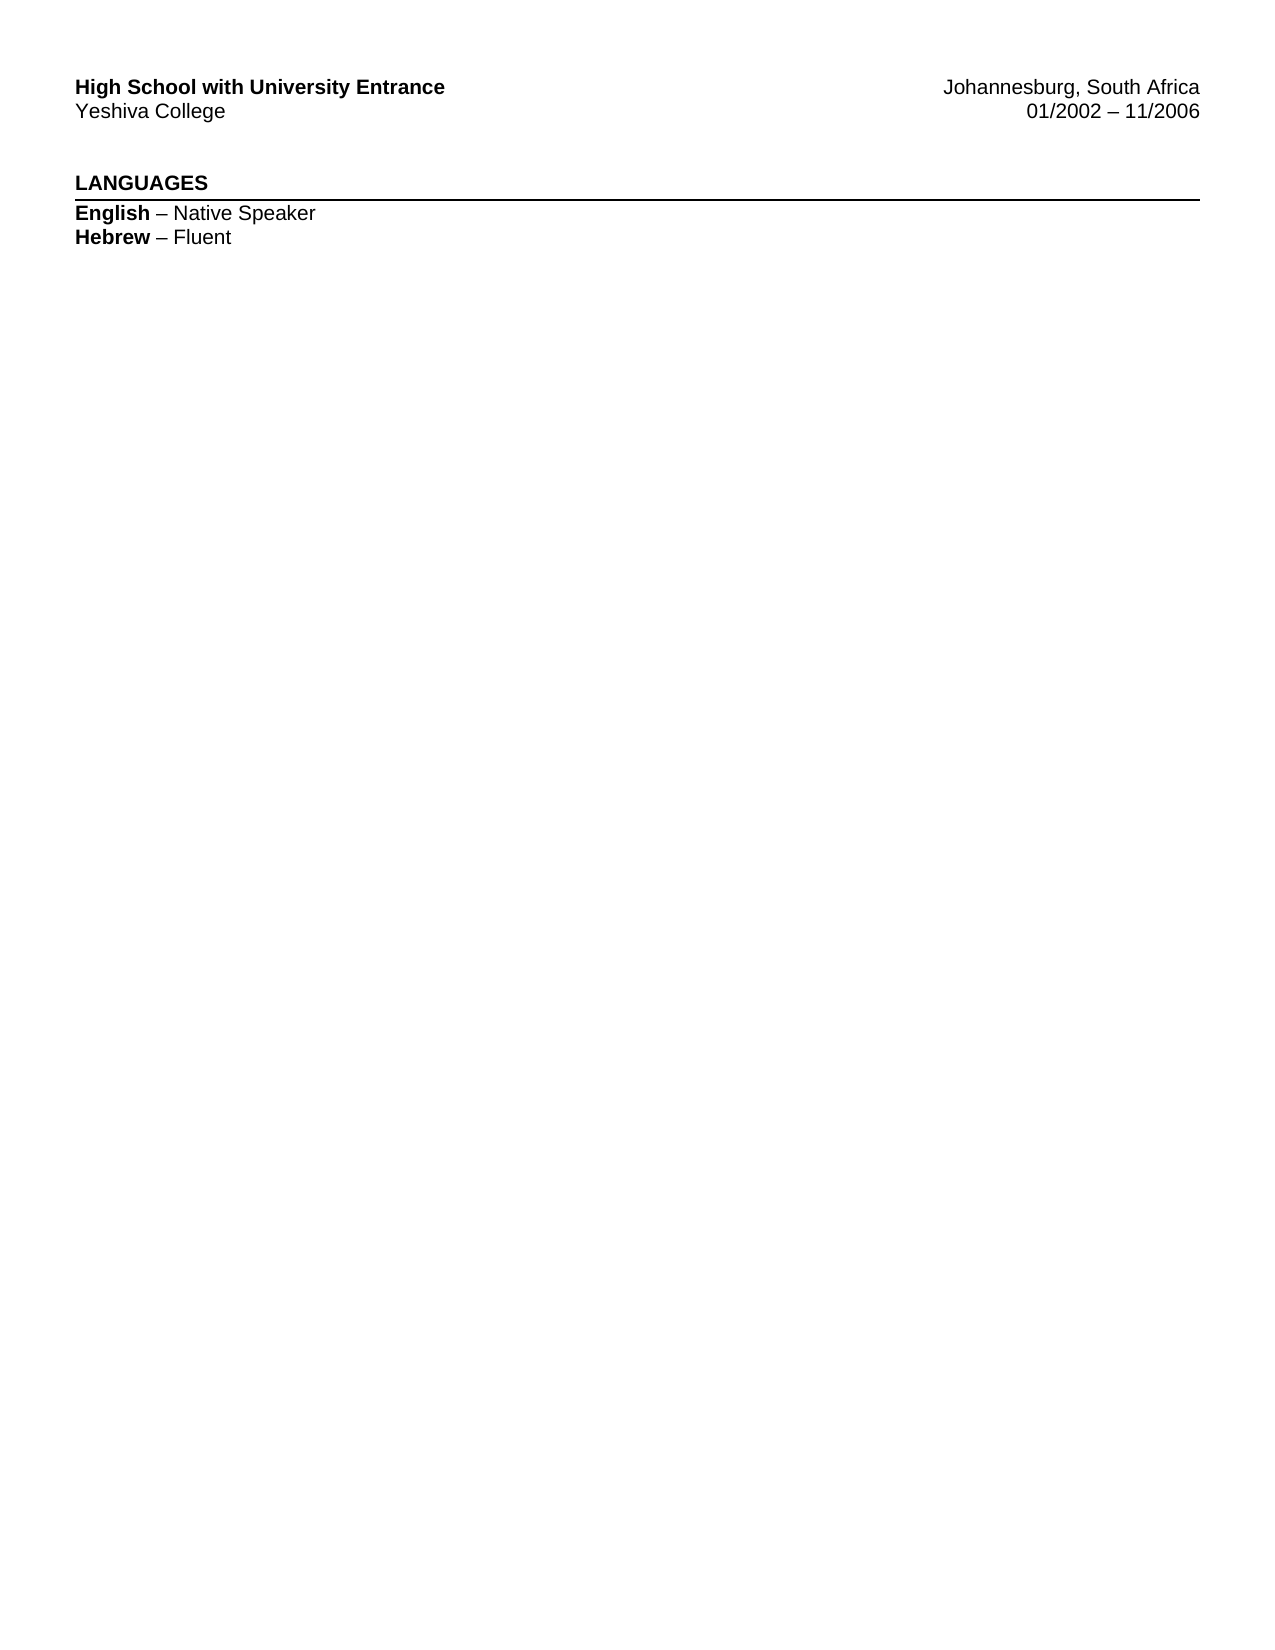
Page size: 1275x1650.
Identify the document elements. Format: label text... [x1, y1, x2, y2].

text Yeshiva College 01/2002 – 11/2006 [75, 99, 1200, 123]
text Hebrew – Fluent [75, 225, 1200, 249]
text English – Native Speaker [75, 201, 1200, 225]
text High School with University Entrance Johannesburg, South Africa [75, 75, 1200, 99]
text LANGUAGES [75, 171, 1200, 199]
